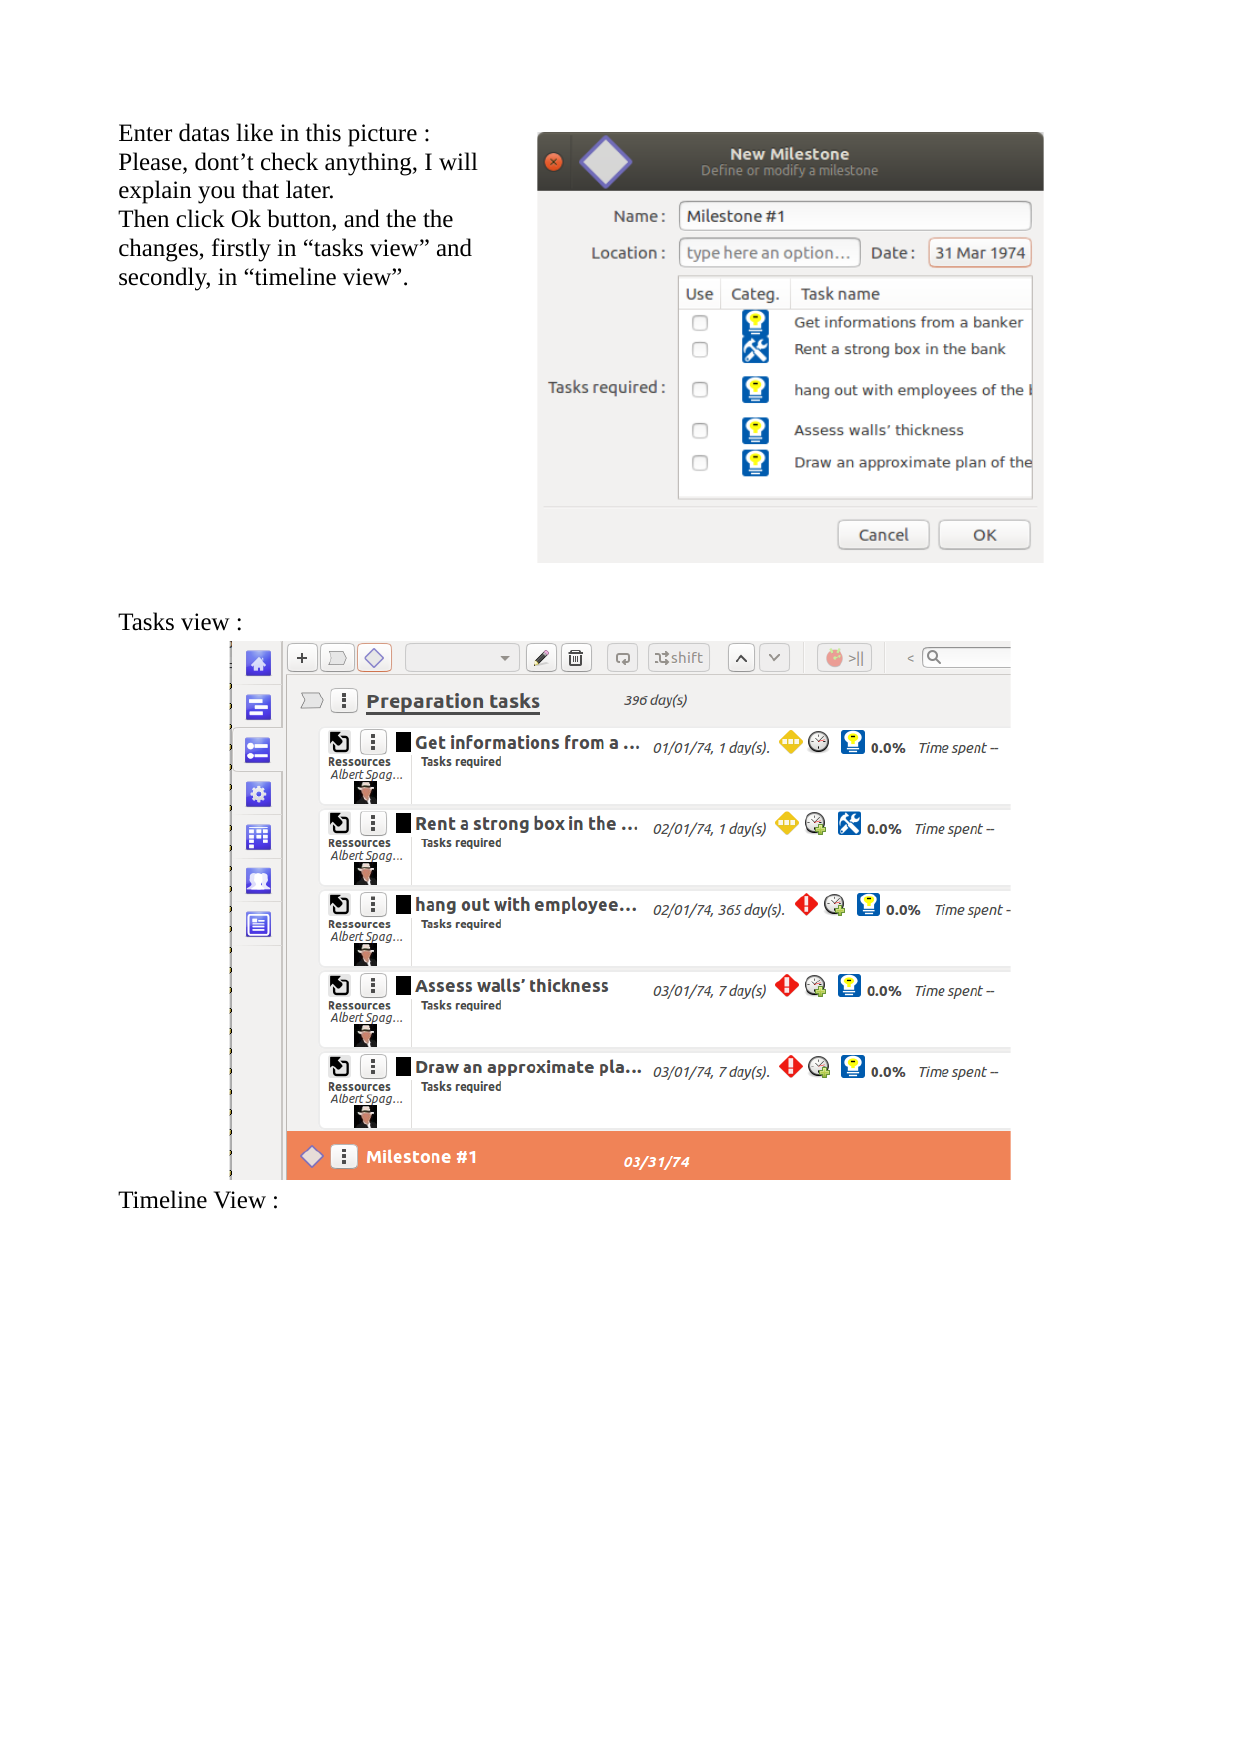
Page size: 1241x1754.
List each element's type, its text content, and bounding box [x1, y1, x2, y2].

text [1044, 204, 1122, 291]
text Timeline View : [118, 636, 1122, 1214]
text Tasks view : [118, 607, 1122, 636]
picture [537, 132, 1044, 563]
text Please, dont’t check anything, I will explain you that later. [118, 147, 537, 204]
text Then click Ok button, and the the changes, firstly in “tasks view” and secondly, in “timeline view”. [118, 204, 537, 291]
picture [229, 641, 1011, 1180]
text Enter datas like in this picture : [118, 118, 1122, 147]
text [1044, 147, 1122, 204]
